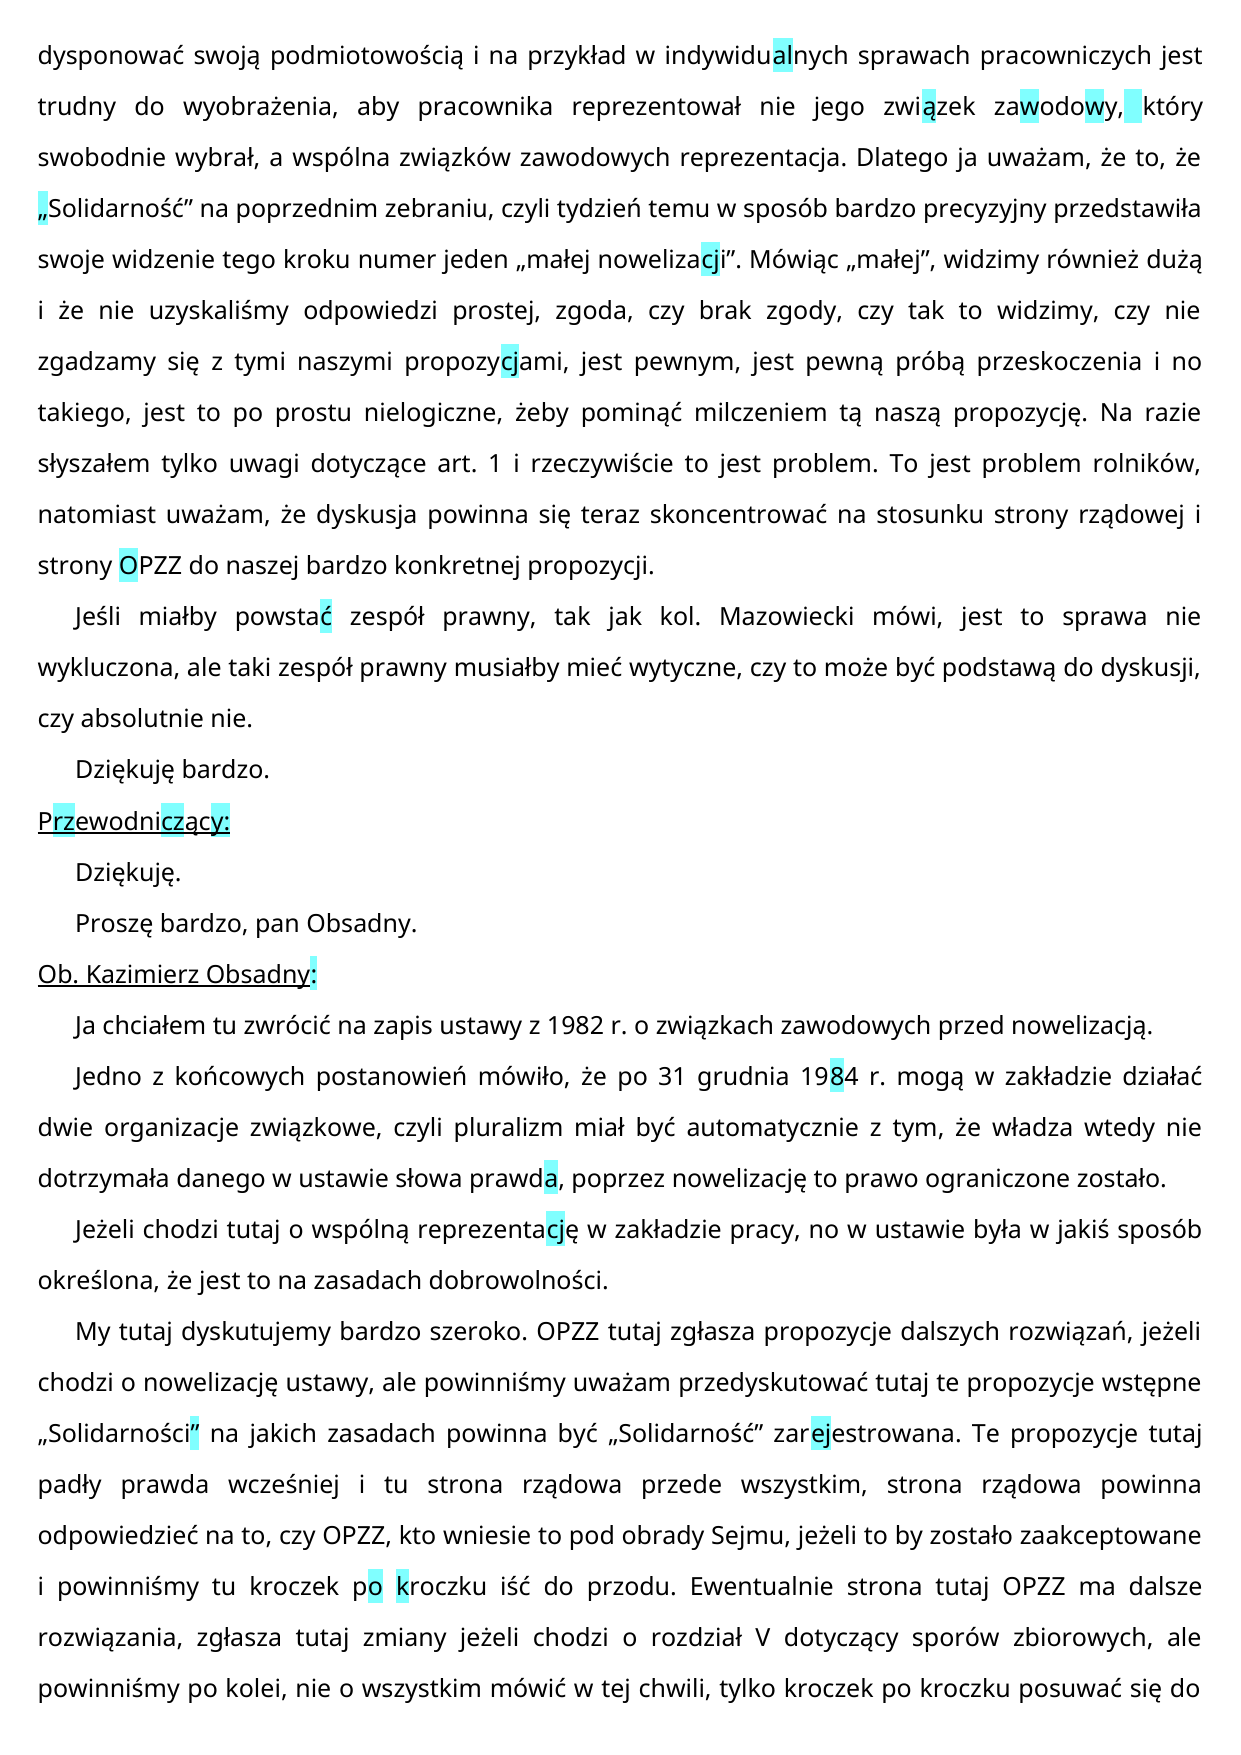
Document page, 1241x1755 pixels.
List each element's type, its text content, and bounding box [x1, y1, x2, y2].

text Przewodniczący: [37, 803, 1203, 837]
text My tutaj dyskutujemy bardzo szeroko. OPZZ tutaj zgłasza propozycje dalszych rozwiązań, jeżeli chodzi o nowelizację ustawy, ale powinniśmy uważam przedyskutować tutaj te propozycje wstępne „Solidarności” na jakich zasadach powinna być „Solidarność” zarejestrowana. Te propozycje tutaj padły prawda wcześniej i tu strona rządowa przede wszystkim, strona rządowa powinna odpowiedzieć na to, czy OPZZ, kto wniesie to pod obrady Sejmu, jeżeli to by zostało zaakceptowane i powinniśmy tu kroczek po kroczku iść do przodu. Ewentualnie strona tutaj OPZZ ma dalsze rozwiązania, zgłasza tutaj zmiany jeżeli chodzi o rozdział V dotyczący sporów zbiorowych, ale powinniśmy po kolei, nie o wszystkim mówić w tej chwili, tylko kroczek po kroczku posuwać się do [37, 1313, 1203, 1705]
text Jeżeli chodzi tutaj o wspólną reprezentację w zakładzie pracy, no w ustawie była w jakiś sposób określona, że jest to na zasadach dobrowolności. [37, 1211, 1203, 1297]
text Jedno z końcowych postanowień mówiło, że po 31 grudnia 1984 r. mogą w zakładzie działać dwie organizacje związkowe, czyli pluralizm miał być automatycznie z tym, że władza wtedy nie dotrzymała danego w ustawie słowa prawda, poprzez nowelizację to prawo ograniczone zostało. [37, 1058, 1203, 1194]
text Ja chciałem tu zwrócić na zapis ustawy z 1982 r. o związkach zawodowych przed nowelizacją. [37, 1007, 1203, 1041]
text dysponować swoją podmiotowością i na przykład w indywidualnych sprawach pracowniczych jest trudny do wyobrażenia, aby pracownika reprezentował nie jego związek zawodowy, który swobodnie wybrał, a wspólna związków zawodowych reprezentacja. Dlatego ja uważam, że to, że „Solidarność” na poprzednim zebraniu, czyli tydzień temu w sposób bardzo precyzyjny przedstawiła swoje widzenie tego kroku numer jeden „małej nowelizacji”. Mówiąc „małej”, widzimy również dużą i że nie uzyskaliśmy odpowiedzi prostej, zgoda, czy brak zgody, czy tak to widzimy, czy nie zgadzamy się z tymi naszymi propozycjami, jest pewnym, jest pewną próbą przeskoczenia i no takiego, jest to po prostu nielogiczne, żeby pominąć milczeniem tą naszą propozycję. Na razie słyszałem tylko uwagi dotyczące art. 1 i rzeczywiście to jest problem. To jest problem rolników, natomiast uważam, że dyskusja powinna się teraz skoncentrować na stosunku strony rządowej i strony OPZZ do naszej bardzo konkretnej propozycji. [37, 37, 1203, 582]
text Dziękuję. [37, 854, 1203, 888]
text Ob. Kazimierz Obsadny: [37, 956, 1203, 990]
text Dziękuję bardzo. [37, 752, 1203, 786]
text Proszę bardzo, pan Obsadny. [37, 905, 1203, 939]
text Jeśli miałby powstać zespół prawny, tak jak kol. Mazowiecki mówi, jest to sprawa nie wykluczona, ale taki zespół prawny musiałby mieć wytyczne, czy to może być podstawą do dyskusji, czy absolutnie nie. [37, 599, 1203, 735]
